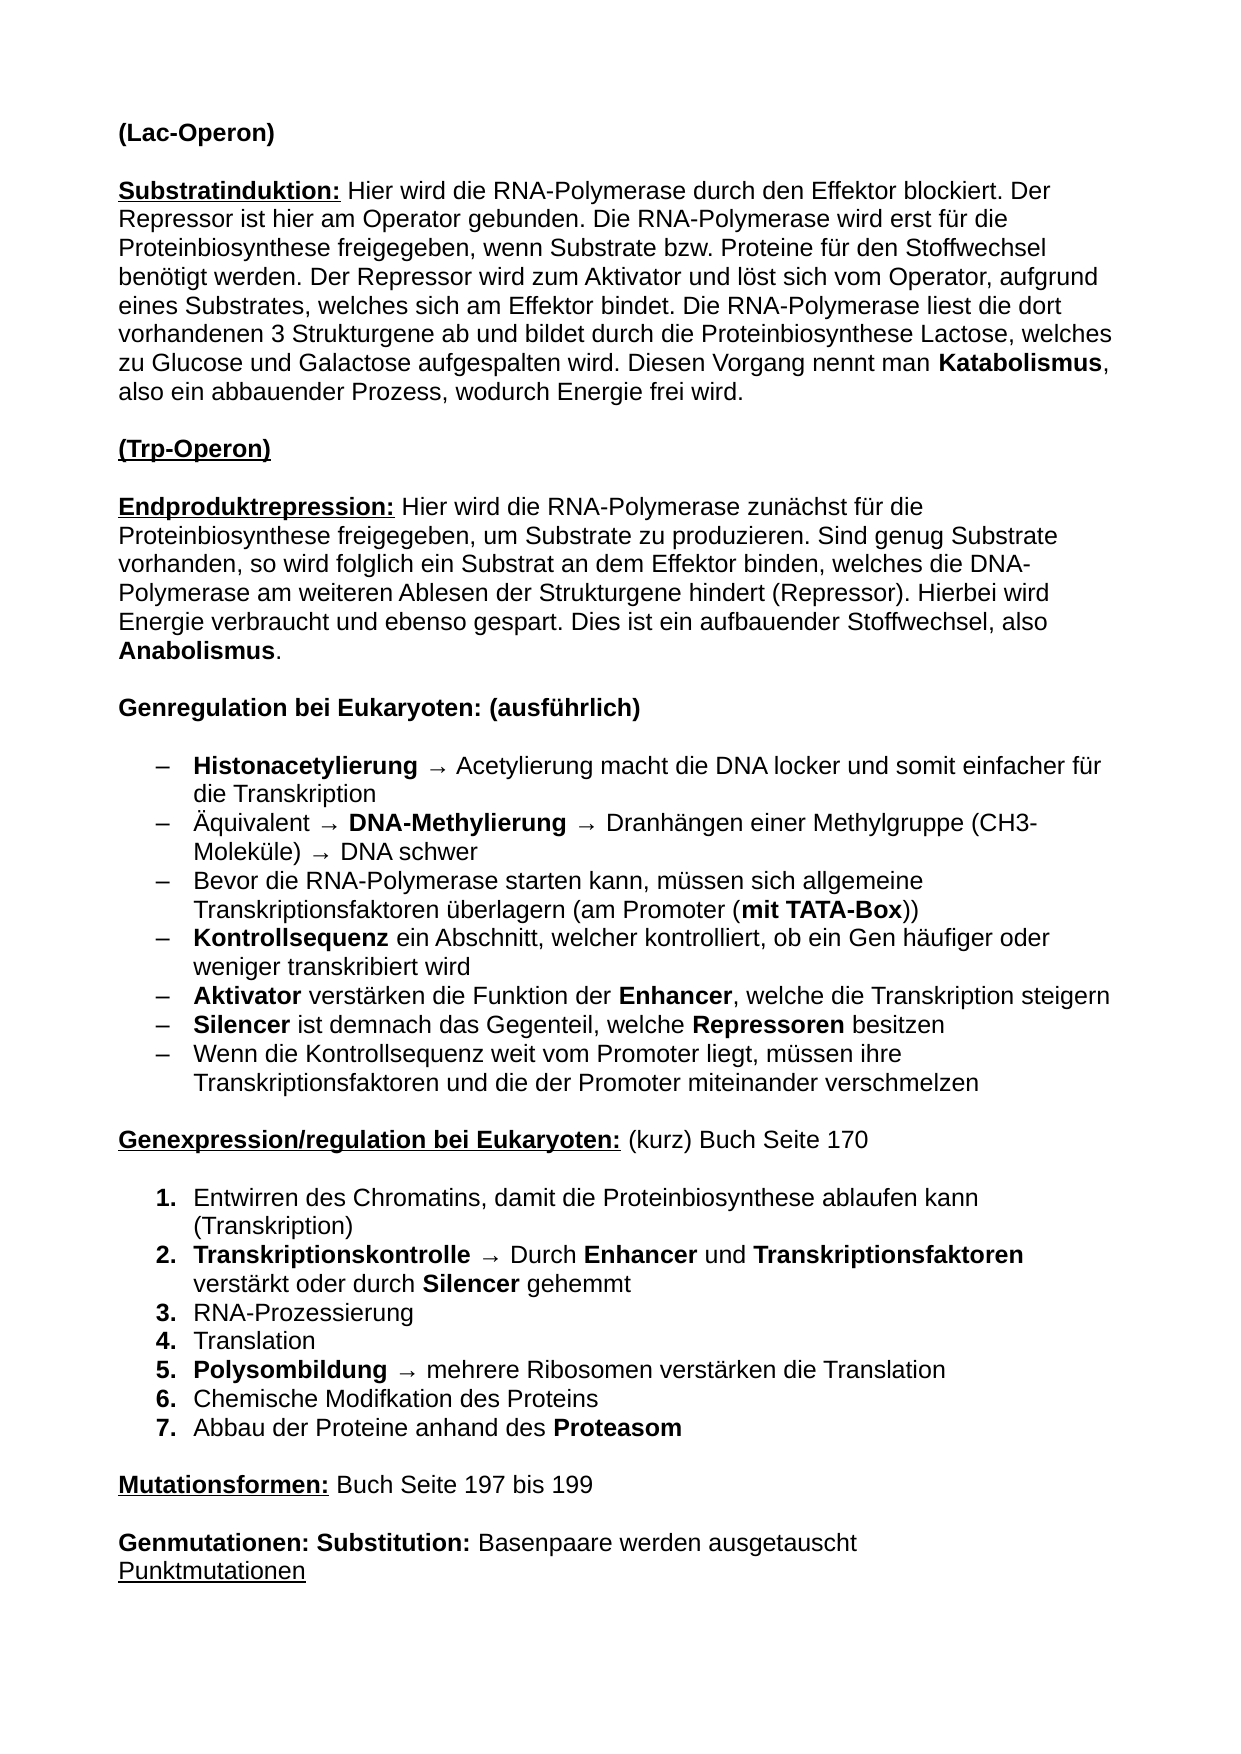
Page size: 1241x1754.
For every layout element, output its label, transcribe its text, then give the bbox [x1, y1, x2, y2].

list Äquivalent → DNA-Methylierung → Dranhängen einer Methylgruppe (CH3-Moleküle) → DNA schwer [156, 808, 1122, 866]
list Transkriptionskontrolle → Durch Enhancer und Transkriptionsfaktoren verstärkt oder durch Silencer gehemmt [156, 1240, 1122, 1298]
text Mutationsformen: Buch Seite 197 bis 199 [118, 1470, 1122, 1499]
list Bevor die RNA-Polymerase starten kann, müssen sich allgemeine Transkriptionsfaktoren überlagern (am Promoter (mit TATA-Box)) [156, 866, 1122, 923]
list Wenn die Kontrollsequenz weit vom Promoter liegt, müssen ihre Transkriptionsfaktoren und die der Promoter miteinander verschmelzen [156, 1039, 1122, 1096]
text Substratinduktion: Hier wird die RNA-Polymerase durch den Effektor blockiert. Der Repressor ist hier am Operator gebunden. Die RNA-Polymerase wird erst für die Proteinbiosynthese freigegeben, wenn Substrate bzw. Proteine für den Stoffwechsel benötigt werden. Der Repressor wird zum Aktivator und löst sich vom Operator, aufgrund eines Substrates, welches sich am Effektor bindet. Die RNA-Polymerase liest die dort vorhandenen 3 Strukturgene ab und bildet durch die Proteinbiosynthese Lactose, welches zu Glucose und Galactose aufgespalten wird. Diesen Vorgang nennt man Katabolismus, also ein abbauender Prozess, wodurch Energie frei wird. [118, 176, 1122, 406]
list Kontrollsequenz ein Abschnitt, welcher kontrolliert, ob ein Gen häufiger oder weniger transkribiert wird [156, 923, 1122, 981]
list Silencer ist demnach das Gegenteil, welche Repressoren besitzen [156, 1010, 1122, 1039]
list Polysombildung → mehrere Ribosomen verstärken die Translation [156, 1355, 1122, 1384]
list Abbau der Proteine anhand des Proteasom [156, 1413, 1122, 1441]
text Genmutationen: Substitution: Basenpaare werden ausgetauscht [118, 1528, 1122, 1556]
list Aktivator verstärken die Funktion der Enhancer, welche die Transkription steigern [156, 981, 1122, 1010]
list Entwirren des Chromatins, damit die Proteinbiosynthese ablaufen kann (Transkription) [156, 1183, 1122, 1240]
text Endproduktrepression: Hier wird die RNA-Polymerase zunächst für die Proteinbiosynthese freigegeben, um Substrate zu produzieren. Sind genug Substrate vorhanden, so wird folglich ein Substrat an dem Effektor binden, welches die DNA-Polymerase am weiteren Ablesen der Strukturgene hindert (Repressor). Hierbei wird Energie verbraucht und ebenso gespart. Dies ist ein aufbauender Stoffwechsel, also Anabolismus. [118, 492, 1122, 664]
text (Lac-Operon) [118, 118, 1122, 147]
list Translation [156, 1326, 1122, 1355]
text Punktmutationen [118, 1556, 1122, 1585]
list RNA-Prozessierung [156, 1298, 1122, 1326]
list Chemische Modifkation des Proteins [156, 1384, 1122, 1413]
text Genregulation bei Eukaryoten: (ausführlich) [118, 693, 1122, 722]
list Histonacetylierung → Acetylierung macht die DNA locker und somit einfacher für die Transkription [156, 751, 1122, 808]
text (Trp-Operon) [118, 434, 1122, 463]
text Genexpression/regulation bei Eukaryoten: (kurz) Buch Seite 170 [118, 1125, 1122, 1154]
